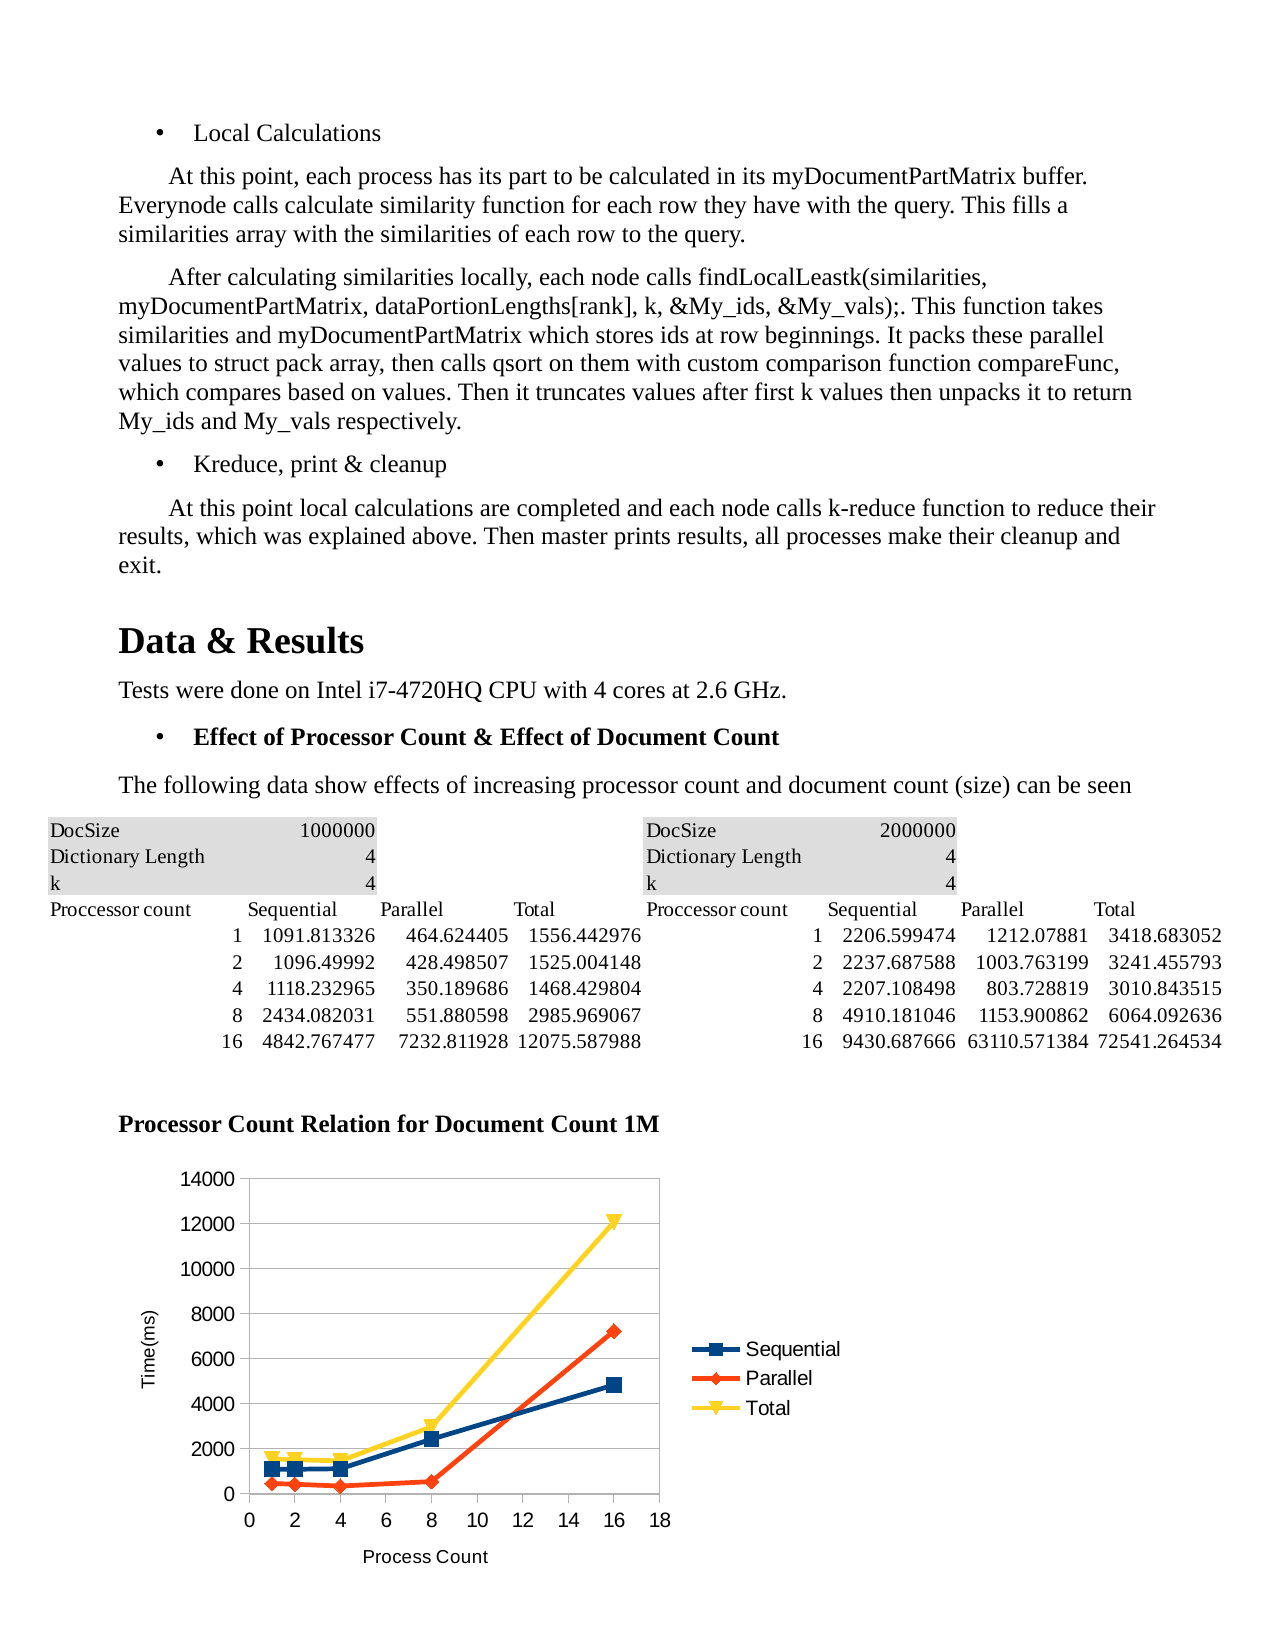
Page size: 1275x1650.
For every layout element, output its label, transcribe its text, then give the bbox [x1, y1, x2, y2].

text After calculating similarities locally, each node calls findLocalLeastk(similarities, myDocumentPartMatrix, dataPortionLengths[rank], k, &My_ids, &My_vals);. This function takes similarities and myDocumentPartMatrix which stores ids at row beginnings. It packs these parallel values to struct pack array, then calls qsort on them with custom comparison function compareFunc, which compares based on values. Then it truncates values after first k values then unpacks it to return My_ids and My_vals respectively. [118, 262, 1157, 435]
subtitle Data & Results [118, 618, 1157, 662]
list Effect of Processor Count & Effect of Document Count [156, 722, 1157, 751]
text At this point, each process has its part to be calculated in its myDocumentPartMatrix buffer. Everynode calls calculate similarity function for each row they have with the query. This fills a similarities array with the similarities of each row to the query. [118, 161, 1157, 248]
list Kreduce, print & cleanup [156, 449, 1157, 478]
list Local Calculations [156, 118, 1157, 147]
text At this point local calculations are completed and each node calls k-reduce function to reduce their results, which was explained above. Then master prints results, all processes make their cleanup and exit. [118, 493, 1157, 579]
text The following data show effects of increasing processor count and document count (size) can be seen [118, 770, 1157, 799]
text Processor Count Relation for Document Count 1M [118, 1109, 1157, 1138]
text Tests were done on Intel i7-4720HQ CPU with 4 cores at 2.6 GHz. [118, 675, 1157, 703]
